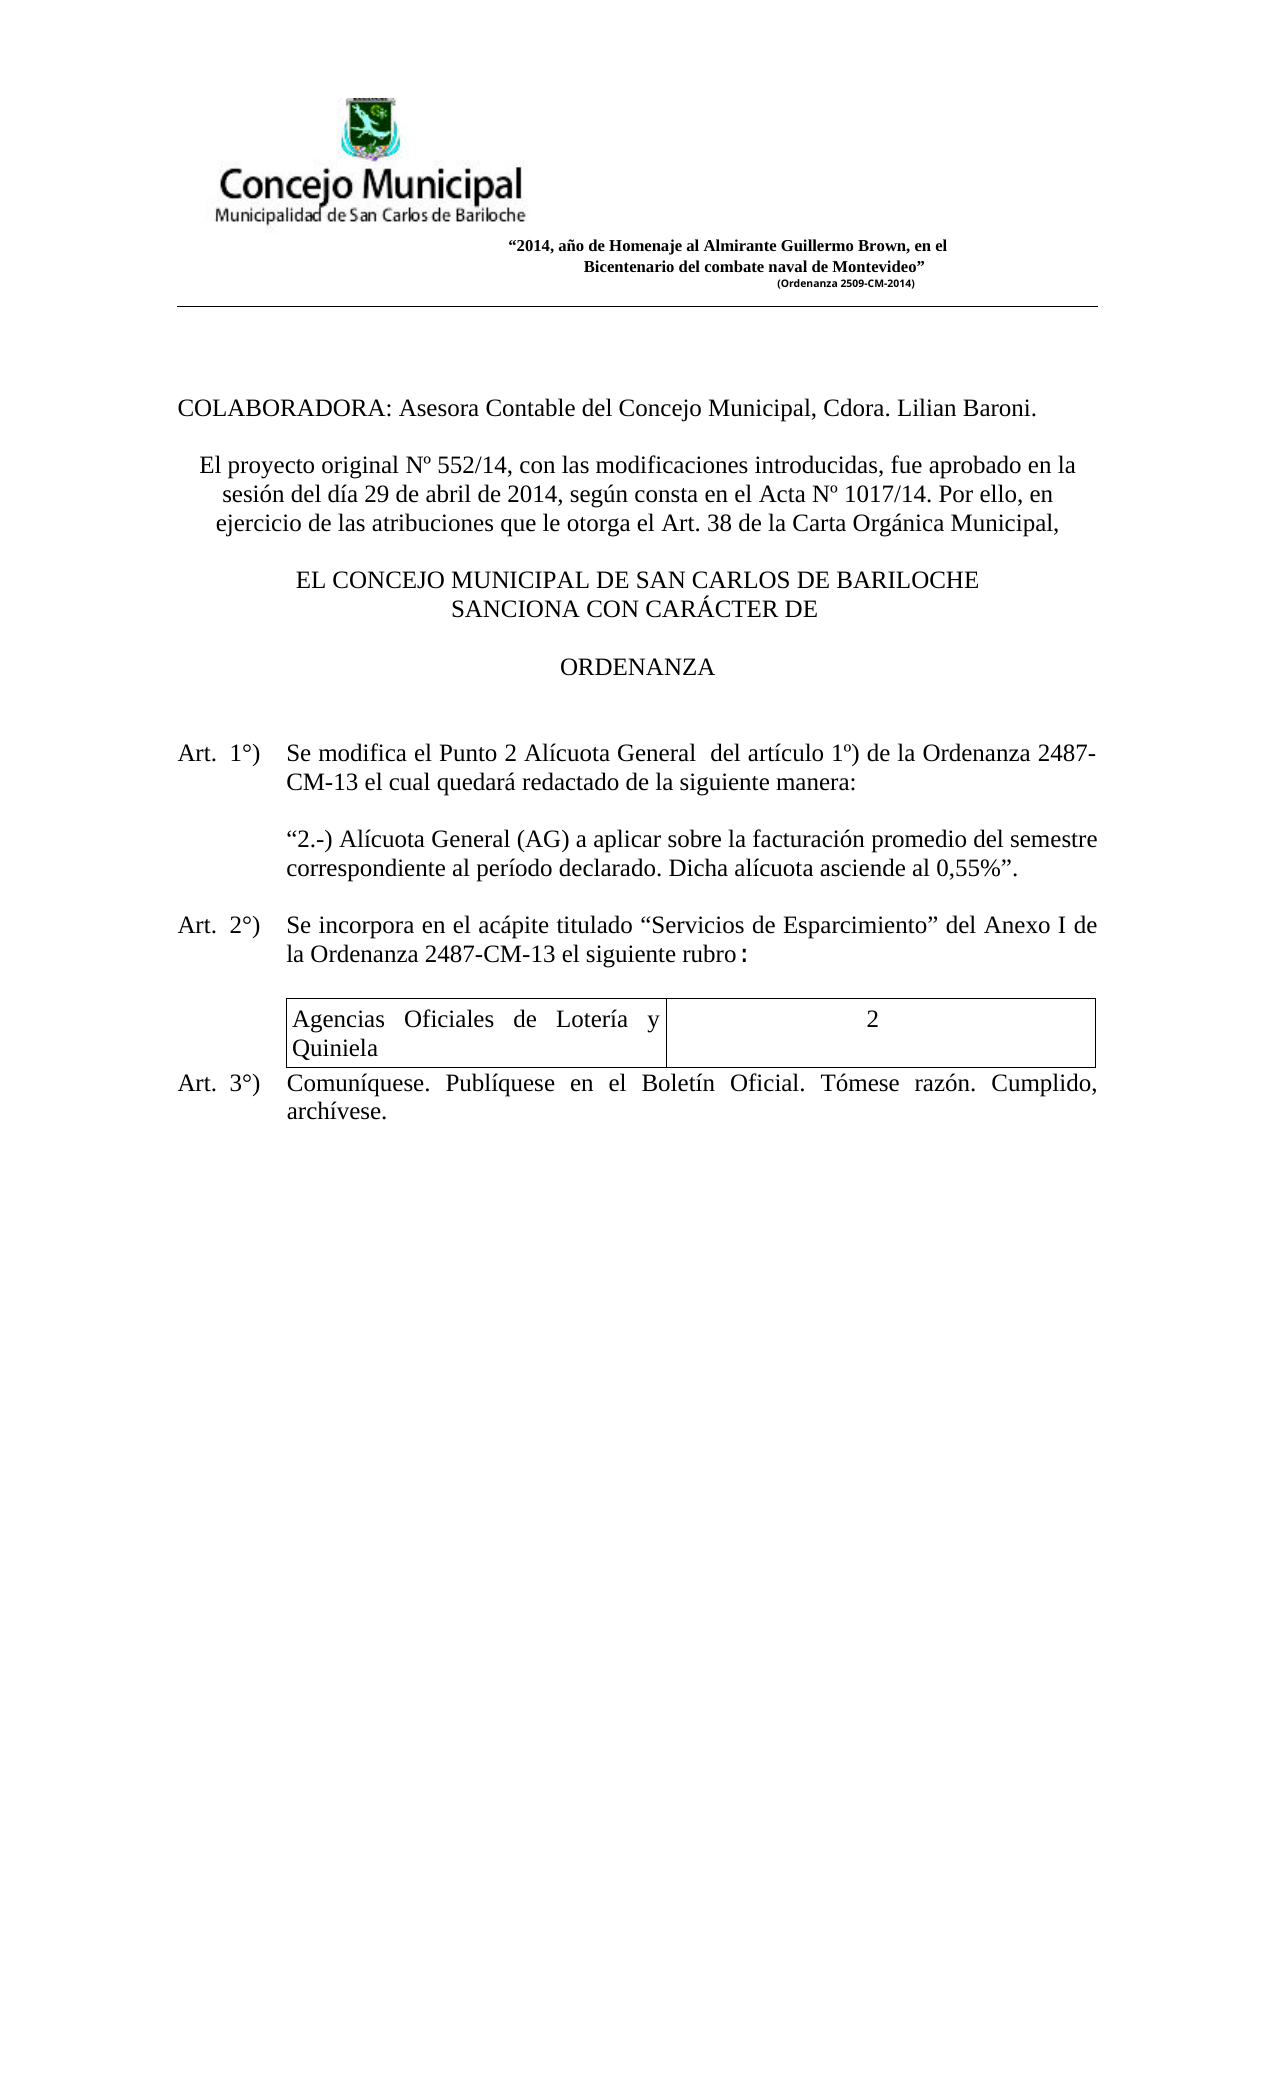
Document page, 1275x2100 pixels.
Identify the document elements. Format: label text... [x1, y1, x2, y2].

table_cell Se incorpora en el acápite titulado “Servicios de Esparcimiento” del Anexo I de la Ordenanza 2487-CM-13 el siguiente rubro: [279, 910, 1105, 1068]
text COLABORADORA: Asesora Contable del Concejo Municipal, Cdora. Lilian Baroni. [177, 393, 1098, 422]
text El proyecto original Nº 552/14, con las modificaciones introducidas, fue aprobado en la sesión del día 29 de abril de 2014, según consta en el Acta Nº 1017/14. Por ello, en ejercicio de las atribuciones que le otorga el Art. 38 de la Carta Orgánica Municipal, [177, 450, 1098, 537]
picture [194, 98, 554, 234]
text SANCIONA CON CARÁCTER DE [177, 594, 1098, 623]
table_header Agencias Oficiales de Lotería y Quiniela [287, 999, 666, 1067]
text EL CONCEJO MUNICIPAL DE SAN CARLOS DE BARILOCHE [177, 565, 1098, 594]
table_cell Art. 3°) [170, 1068, 279, 1154]
table_header 2 [667, 999, 1095, 1067]
table_header Art. 1°) [170, 738, 279, 910]
table_cell Comuníquese. Publíquese en el Boletín Oficial. Tómese razón. Cumplido, archívese. [279, 1068, 1105, 1154]
table_header Se modifica el Punto 2 Alícuota General del artículo 1º) de la Ordenanza 2487-CM-13 el cual quedará redactado de la siguiente manera: “2.-) Alícuota General (AG) a aplicar sobre la facturación promedio del semestre correspondiente al período declarado. Dicha alícuota asciende al 0,55%”. [279, 738, 1105, 910]
text ORDENANZA [177, 652, 1098, 680]
table_cell Art. 2°) [170, 910, 279, 1068]
